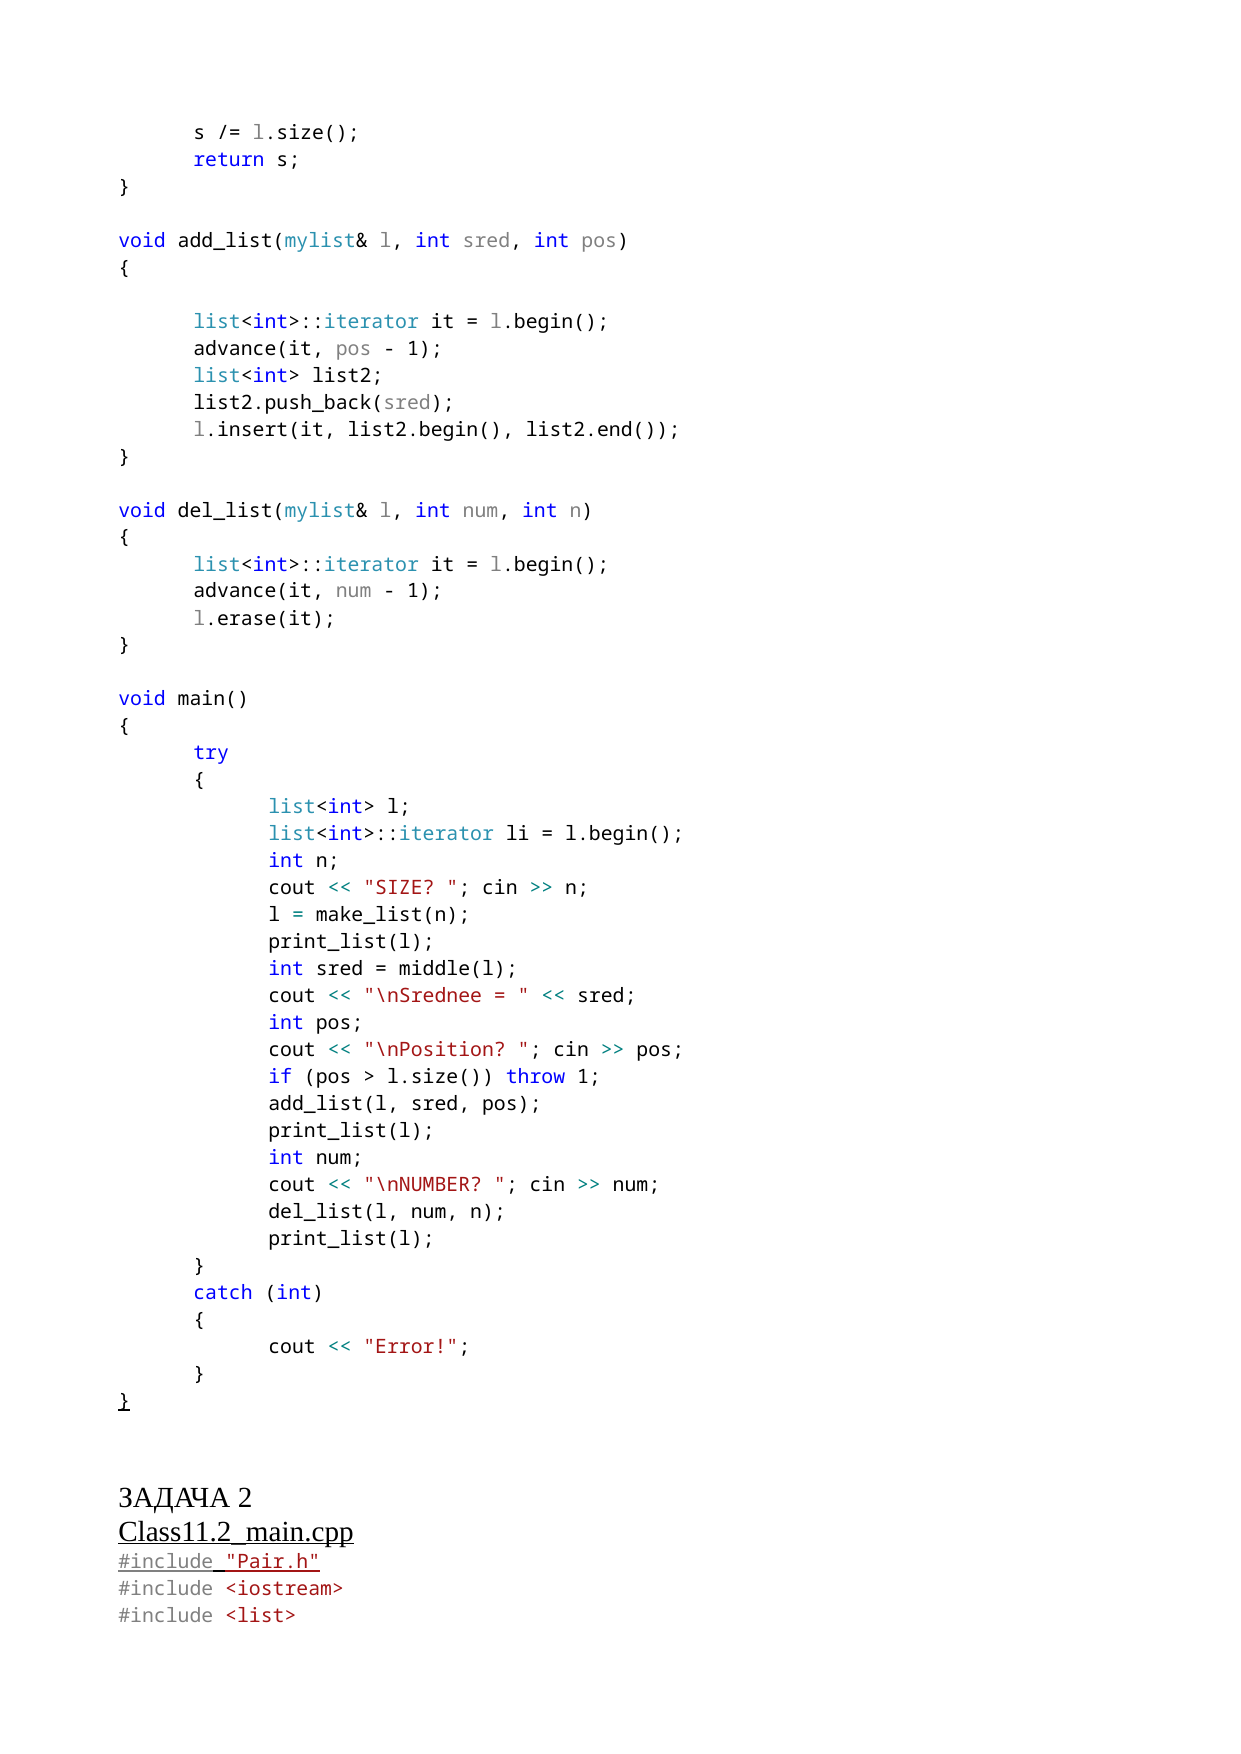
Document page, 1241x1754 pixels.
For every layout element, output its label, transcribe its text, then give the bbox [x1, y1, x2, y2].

text if (pos > l.size()) throw 1; [118, 1062, 1122, 1089]
text { [118, 766, 1122, 793]
text print_list(l); [118, 1224, 1122, 1251]
text cout << "\nPosition? "; cin >> pos; [118, 1035, 1122, 1062]
text } [118, 1386, 1122, 1413]
text cout << "SIZE? "; cin >> n; [118, 873, 1122, 901]
text } [118, 1359, 1122, 1386]
text list<int> list2; [118, 361, 1122, 388]
text #include <iostream> [118, 1574, 1122, 1601]
text cout << "Error!"; [118, 1332, 1122, 1359]
text int sred = middle(l); [118, 954, 1122, 981]
text print_list(l); [118, 1116, 1122, 1143]
text int num; [118, 1143, 1122, 1170]
text cout << "\nSrednee = " << sred; [118, 981, 1122, 1008]
text del_list(l, num, n); [118, 1197, 1122, 1224]
text } [118, 1251, 1122, 1278]
text } [118, 172, 1122, 199]
text advance(it, pos - 1); [118, 334, 1122, 361]
text { [118, 253, 1122, 280]
text #include <list> [118, 1601, 1122, 1628]
text cout << "\nNUMBER? "; cin >> num; [118, 1170, 1122, 1197]
text list<int> l; [118, 793, 1122, 819]
text list<int>::iterator li = l.begin(); [118, 819, 1122, 847]
text l = make_list(n); [118, 901, 1122, 927]
text void del_list(mylist& l, int num, int n) [118, 496, 1122, 523]
text list<int>::iterator it = l.begin(); [118, 307, 1122, 334]
text void add_list(mylist& l, int sred, int pos) [118, 226, 1122, 253]
text advance(it, num - 1); [118, 577, 1122, 604]
text ЗАДАЧА 2 [118, 1480, 1122, 1514]
text list<int>::iterator it = l.begin(); [118, 550, 1122, 577]
text catch (int) [118, 1278, 1122, 1305]
text print_list(l); [118, 927, 1122, 954]
text int n; [118, 847, 1122, 873]
text s /= l.size(); [118, 118, 1122, 145]
text Class11.2_main.cpp [118, 1514, 1122, 1547]
text l.erase(it); [118, 604, 1122, 631]
text return s; [118, 145, 1122, 172]
text list2.push_back(sred); [118, 388, 1122, 415]
text { [118, 1305, 1122, 1332]
text { [118, 712, 1122, 739]
text add_list(l, sred, pos); [118, 1089, 1122, 1116]
text int pos; [118, 1008, 1122, 1035]
text } [118, 442, 1122, 469]
text void main() [118, 685, 1122, 712]
text { [118, 523, 1122, 550]
text } [118, 631, 1122, 658]
text try [118, 739, 1122, 766]
text #include "Pair.h" [118, 1547, 1122, 1574]
text l.insert(it, list2.begin(), list2.end()); [118, 415, 1122, 442]
